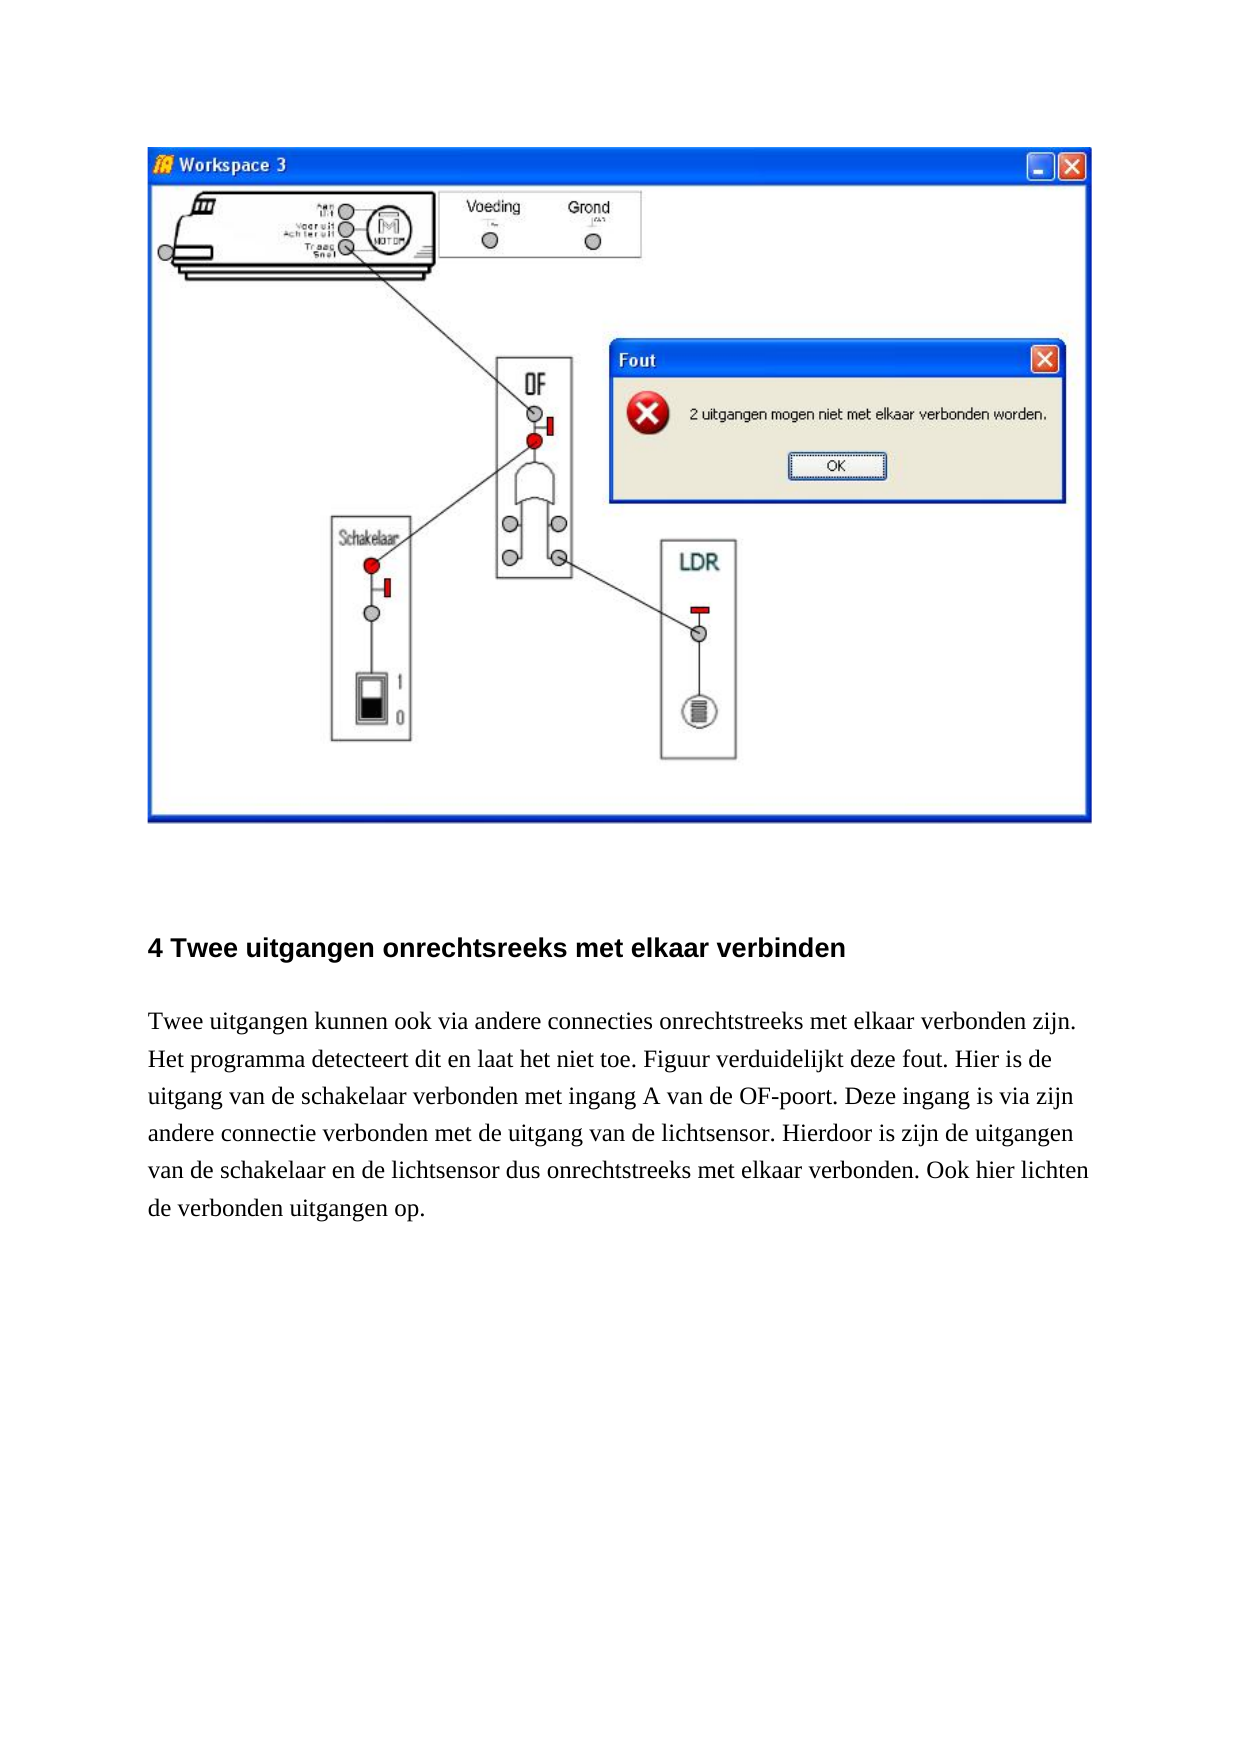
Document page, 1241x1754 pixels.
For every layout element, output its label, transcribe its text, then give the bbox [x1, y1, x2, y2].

subtitle 4 Twee uitgangen onrechtsreeks met elkaar verbinden [148, 932, 1093, 963]
text Twee uitgangen kunnen ook via andere connecties onrechtstreeks met elkaar verbonden zijn. Het programma detecteert dit en laat het niet toe. Figuur verduidelijkt deze fout. Hier is de uitgang van de schakelaar verbonden met ingang A van de OF-poort. Deze ingang is via zijn andere connectie verbonden met de uitgang van de lichtsensor. Hierdoor is zijn de uitgangen van de schakelaar en de lichtsensor dus onrechtstreeks met elkaar verbonden. Ook hier lichten de verbonden uitgangen op. [148, 1006, 1093, 1222]
picture [147, 147, 1092, 824]
